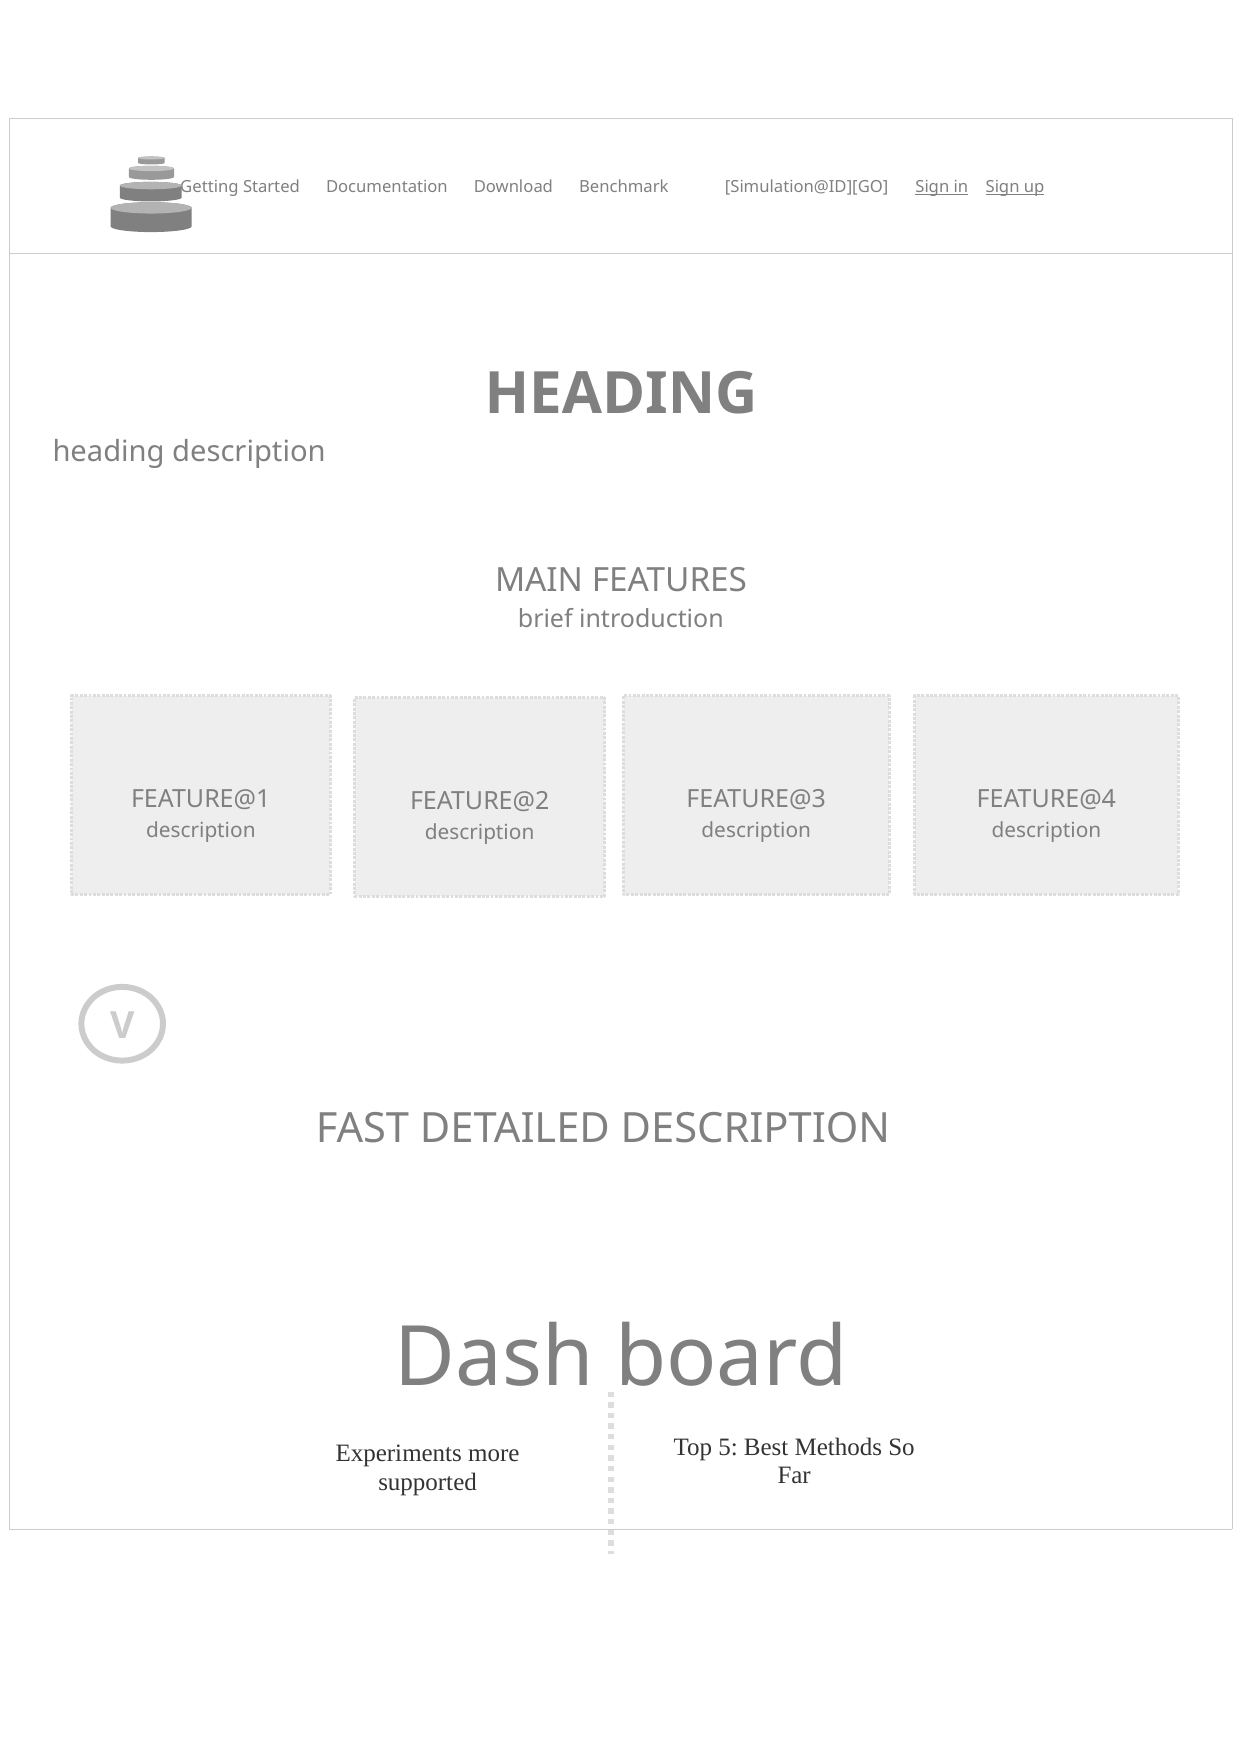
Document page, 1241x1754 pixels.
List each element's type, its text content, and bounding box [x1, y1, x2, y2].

table_cell HEADING heading description MAIN FEATURES brief introduction FAST DETAILED DESCRIPTION Dash board #home_proto [10, 254, 1232, 1529]
table_header Getting Started Documentation Download Benchmark [Simulation@ID][GO] Sign in Sign up [10, 119, 1232, 253]
